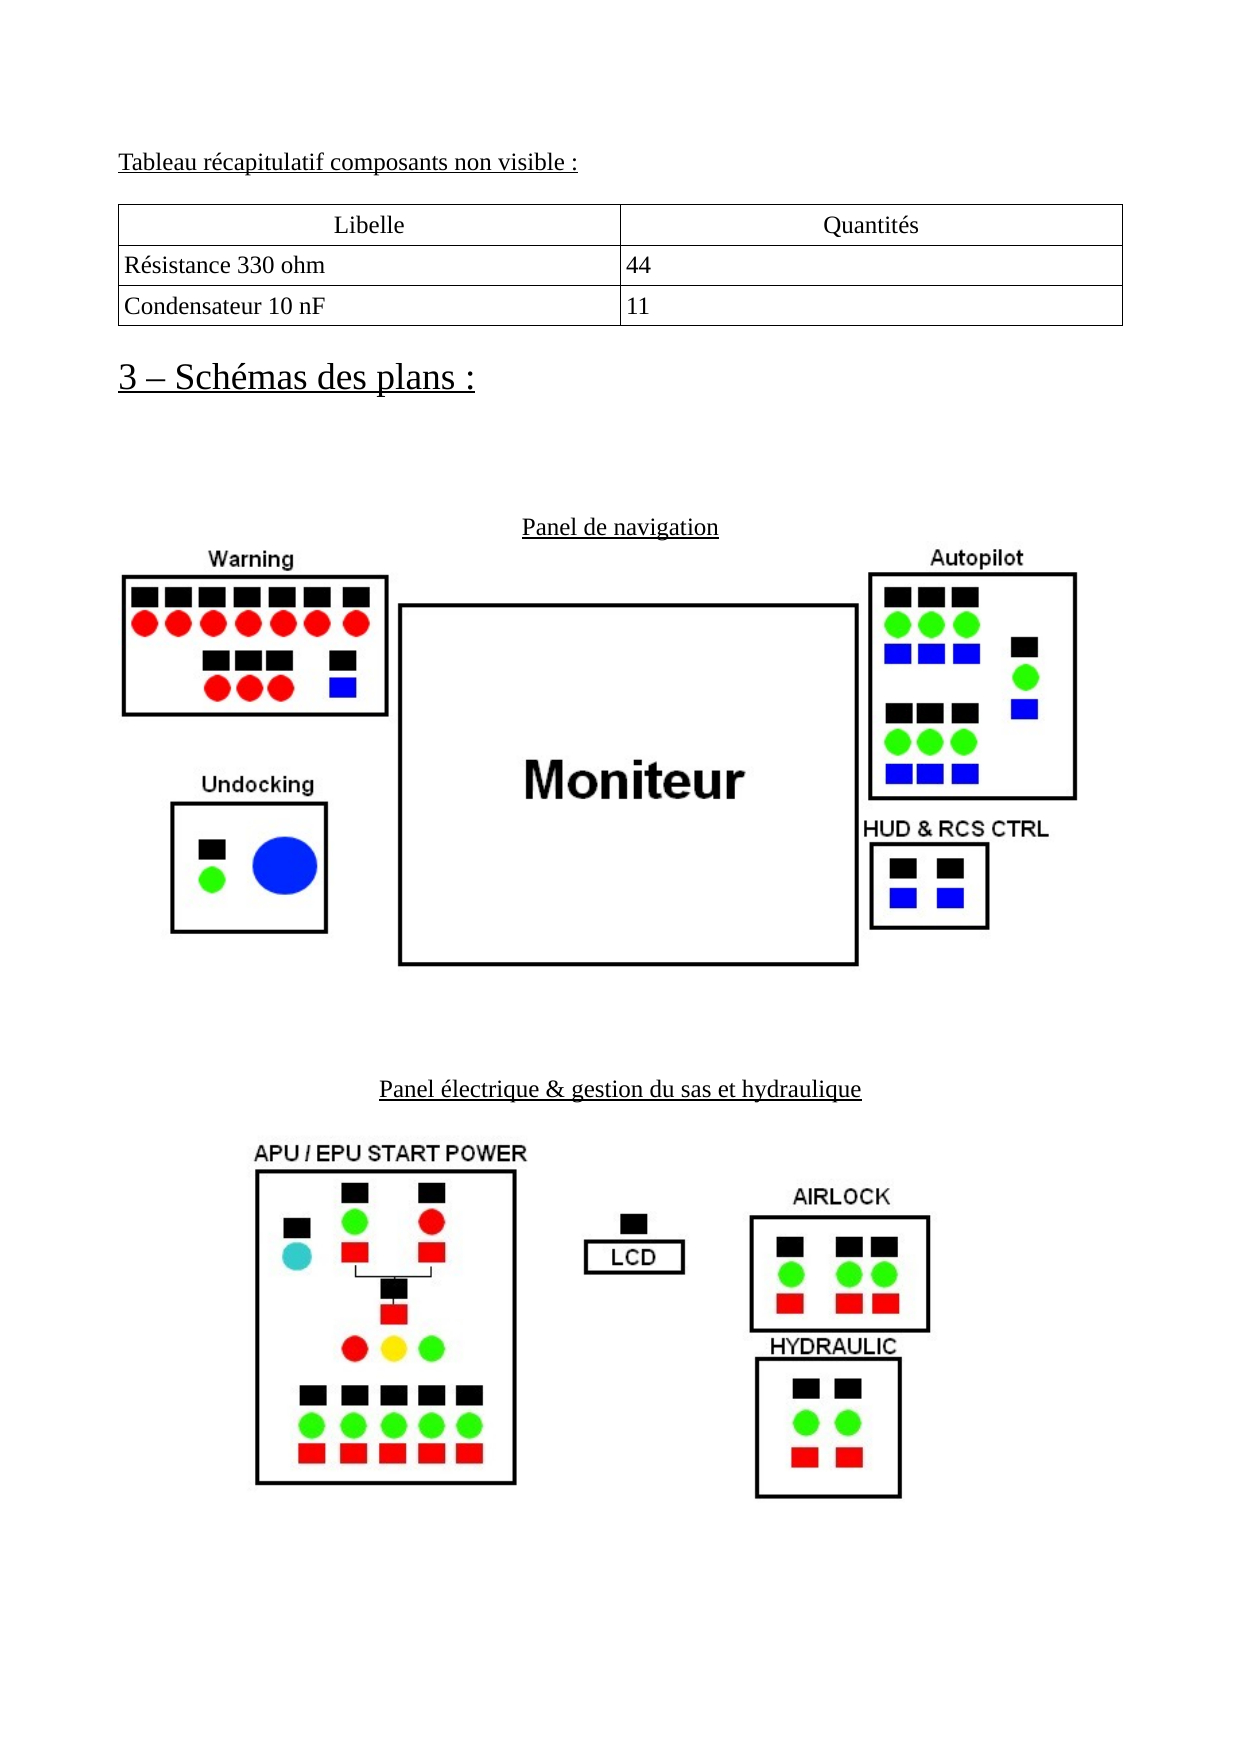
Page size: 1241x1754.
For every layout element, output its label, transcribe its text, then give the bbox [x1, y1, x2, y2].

table_cell 11 [621, 286, 1122, 325]
picture [118, 1125, 1123, 1519]
table_cell Résistance 330 ohm [119, 246, 620, 285]
table_header Quantités [621, 205, 1122, 245]
table_cell 44 [621, 246, 1122, 285]
text Tableau récapitulatif composants non visible : [118, 147, 1122, 176]
text Panel électrique & gestion du sas et hydraulique [118, 1074, 1122, 1103]
picture [118, 541, 1123, 1046]
text Panel de navigation [118, 512, 1122, 541]
text 3 – Schémas des plans : [118, 354, 1122, 397]
table_header Libelle [119, 205, 620, 245]
table_cell Condensateur 10 nF [119, 286, 620, 325]
